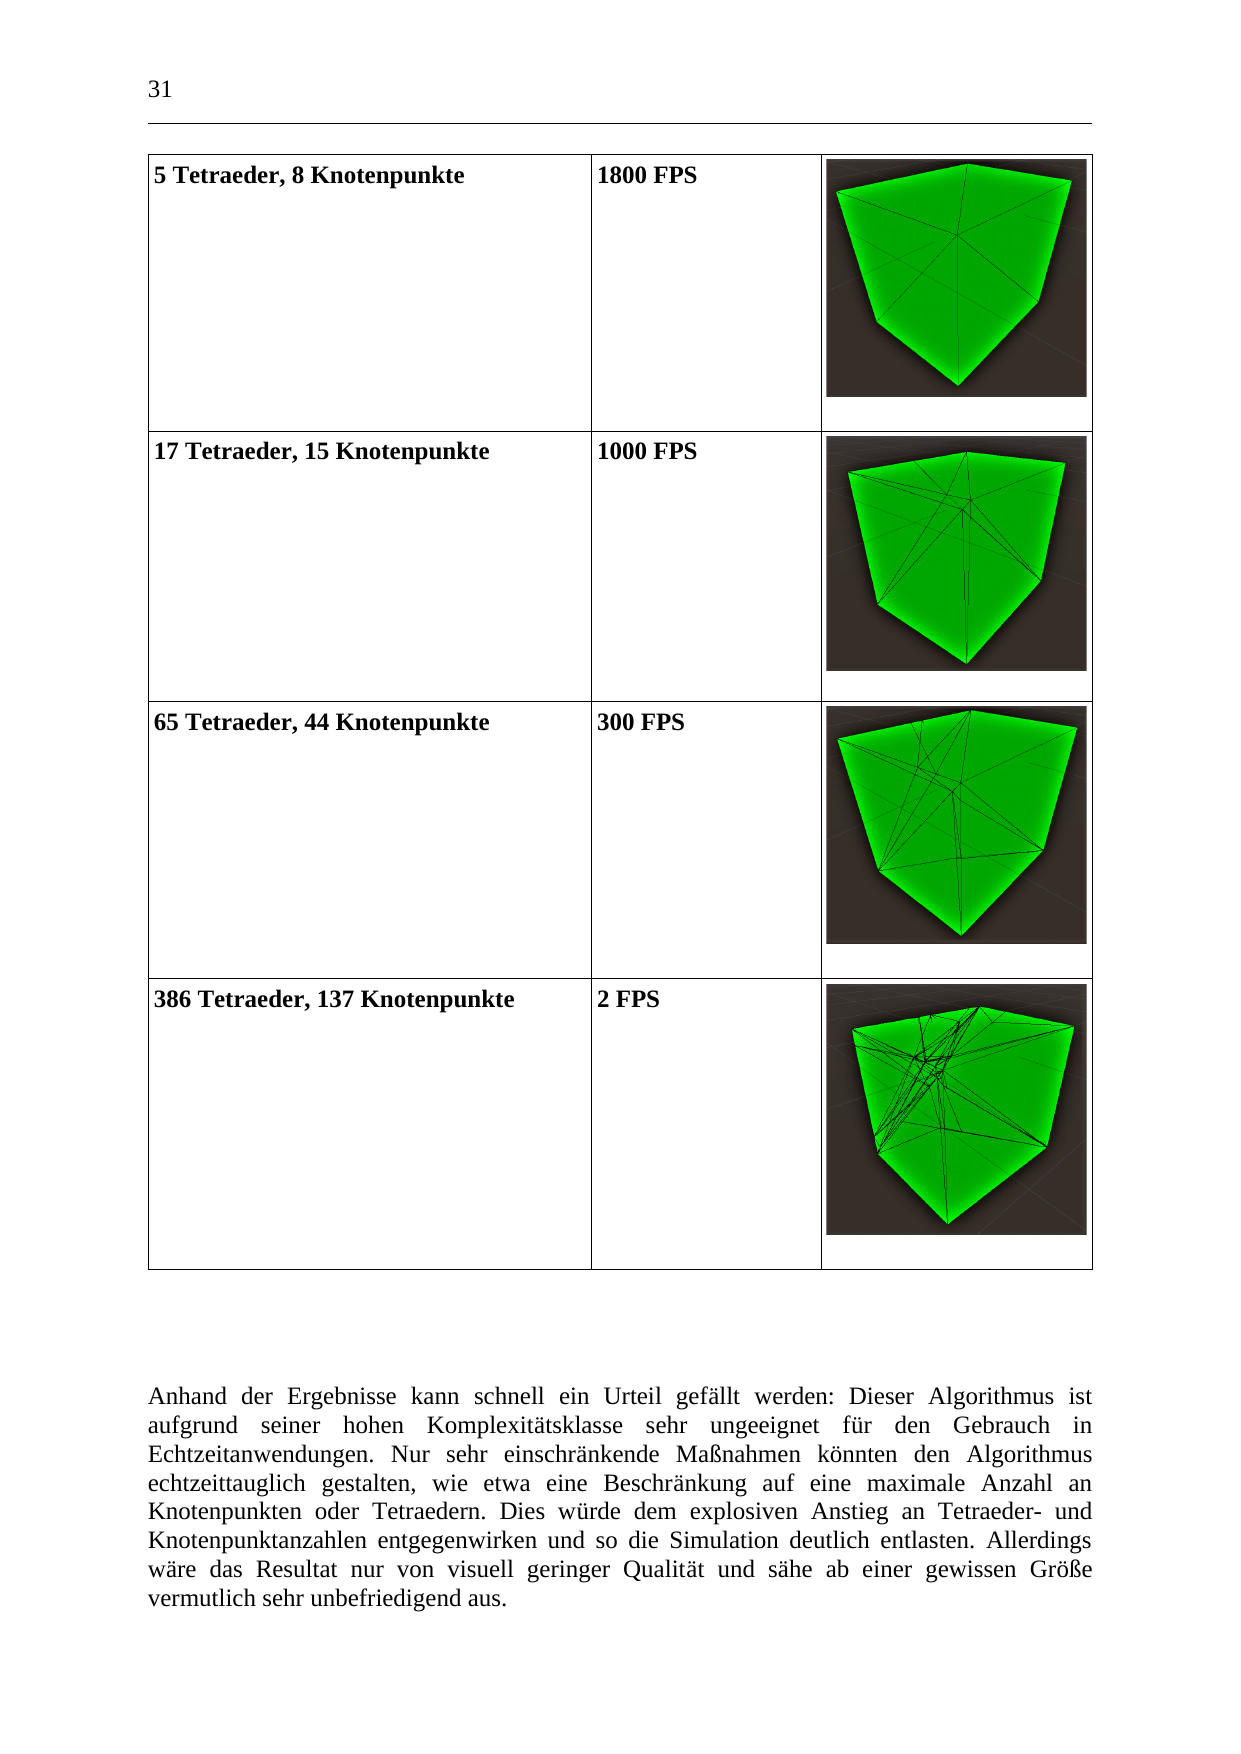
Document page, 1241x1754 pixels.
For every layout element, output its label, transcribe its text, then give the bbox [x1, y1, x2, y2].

table_cell [822, 702, 1092, 978]
picture [826, 984, 1087, 1235]
table_cell [822, 979, 1092, 1269]
picture [826, 159, 1087, 397]
table_header 5 Tetraeder, 8 Knotenpunkte [149, 155, 591, 431]
table_cell 65 Tetraeder, 44 Knotenpunkte [149, 702, 591, 978]
table_cell [822, 432, 1092, 701]
text Anhand der Ergebnisse kann schnell ein Urteil gefällt werden: Dieser Algorithmus ist aufgrund seiner hohen Komplexitätsklasse sehr ungeeignet für den Gebrauch in Echtzeitanwendungen. Nur sehr einschränkende Maßnahmen könnten den Algorithmus echtzeittauglich gestalten, wie etwa eine Beschränkung auf eine maximale Anzahl an Knotenpunkten oder Tetraedern. Dies würde dem explosiven Anstieg an Tetraeder- und Knotenpunktanzahlen entgegenwirken und so die Simulation deutlich entlasten. Allerdings wäre das Resultat nur von visuell geringer Qualität und sähe ab einer gewissen Größe vermutlich sehr unbefriedigend aus. [148, 1381, 1092, 1611]
table_cell 2 FPS [592, 979, 821, 1269]
table_cell 386 Tetraeder, 137 Knotenpunkte [149, 979, 591, 1269]
table_cell 300 FPS [592, 702, 821, 978]
picture [826, 436, 1087, 671]
table_header 1800 FPS [592, 155, 821, 431]
table_cell 17 Tetraeder, 15 Knotenpunkte [149, 432, 591, 701]
picture [826, 706, 1087, 944]
table_header [822, 155, 1092, 431]
table_cell 1000 FPS [592, 432, 821, 701]
